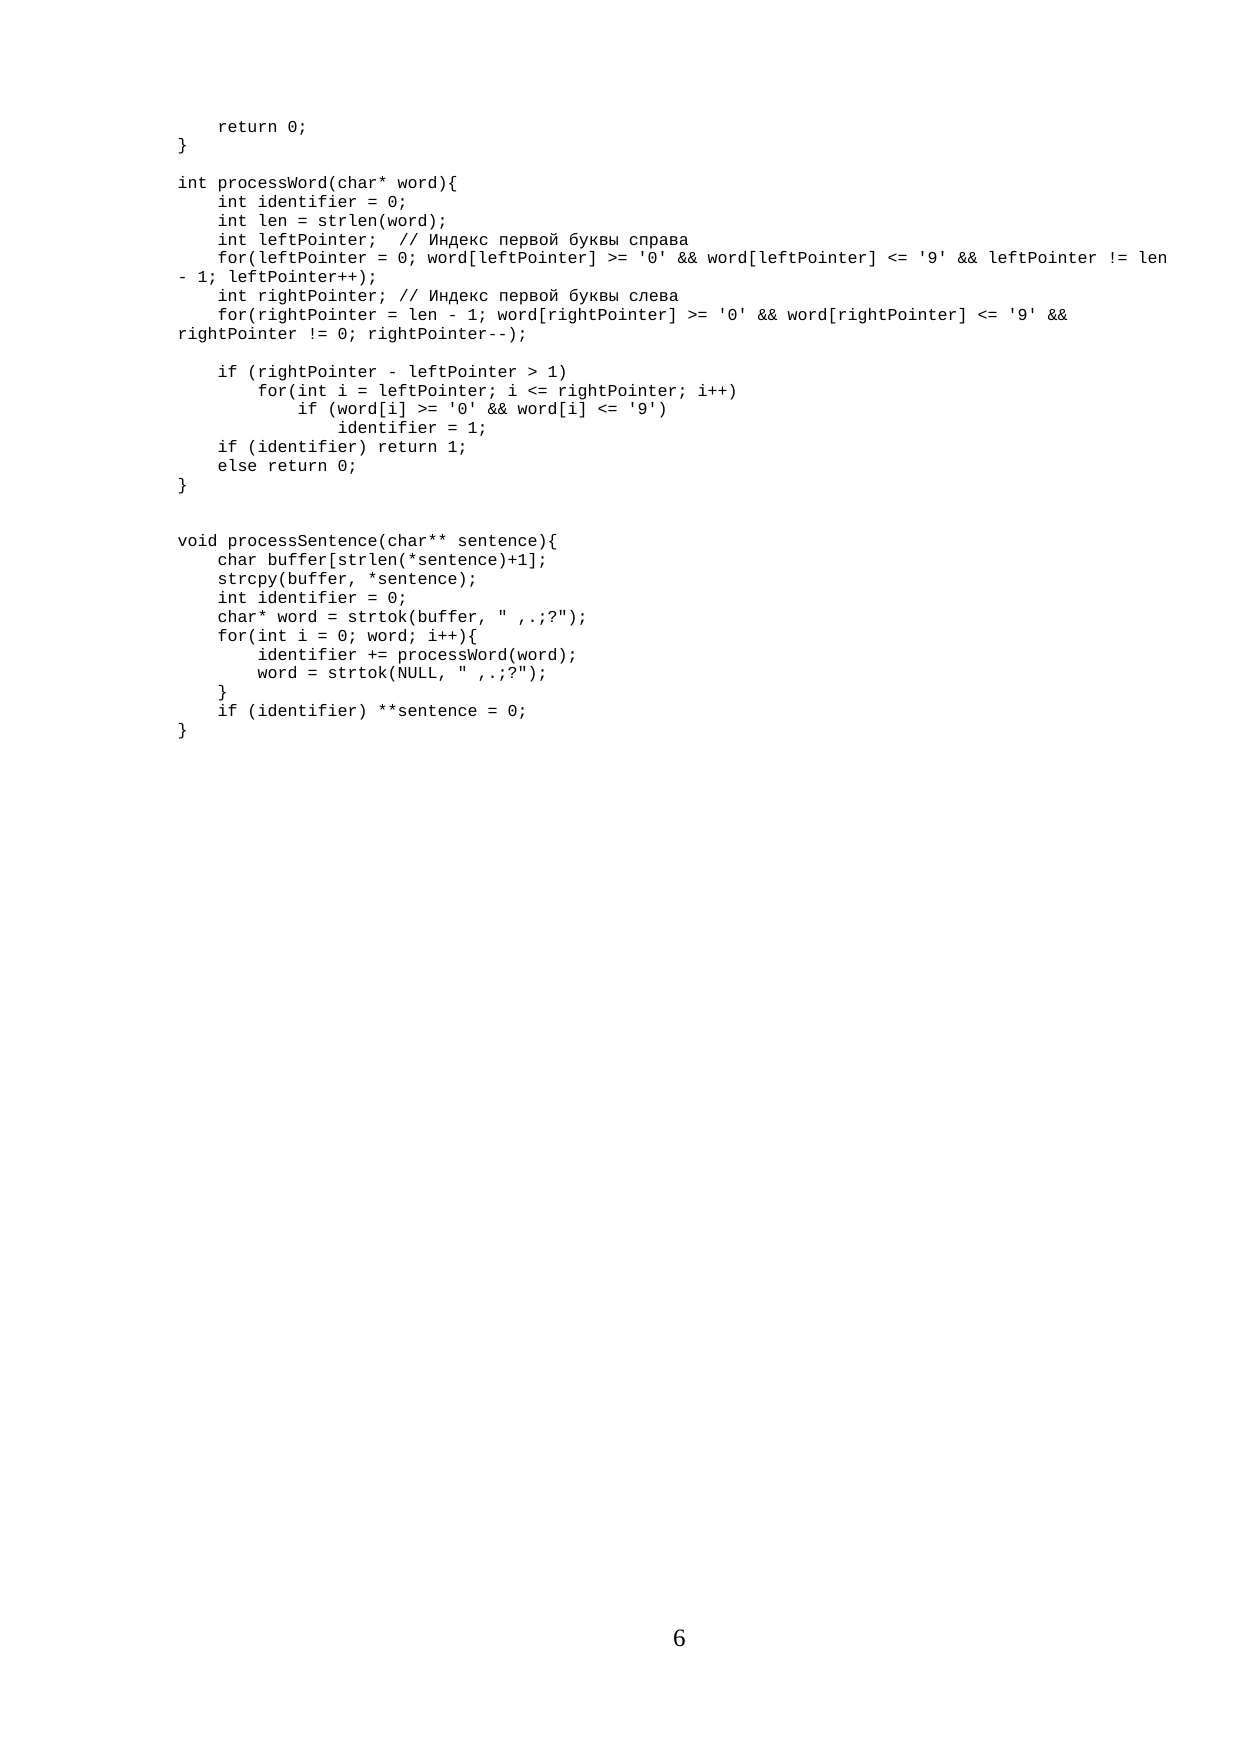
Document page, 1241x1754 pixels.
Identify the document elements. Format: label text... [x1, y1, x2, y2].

text int processWord(char* word){ [177, 175, 1181, 193]
text for(leftPointer = 0; word[leftPointer] >= '0' && word[leftPointer] <= '9' && leftPointer != len - 1; leftPointer++); [177, 250, 1181, 288]
text for(int i = 0; word; i++){ [177, 627, 1181, 646]
text if (word[i] >= '0' && word[i] <= '9') [177, 401, 1181, 420]
text if (identifier) return 1; [177, 439, 1181, 457]
text strcpy(buffer, *sentence); [177, 571, 1181, 589]
text } [177, 137, 1181, 156]
text identifier = 1; [177, 420, 1181, 439]
text char buffer[strlen(*sentence)+1]; [177, 552, 1181, 571]
text int len = strlen(word); [177, 212, 1181, 231]
text int identifier = 0; [177, 193, 1181, 212]
text if (rightPointer - leftPointer > 1) [177, 363, 1181, 382]
text void processSentence(char** sentence){ [177, 533, 1181, 552]
text } [177, 684, 1181, 703]
text for(int i = leftPointer; i <= rightPointer; i++) [177, 382, 1181, 401]
text else return 0; [177, 457, 1181, 476]
text for(rightPointer = len - 1; word[rightPointer] >= '0' && word[rightPointer] <= '9' && rightPointer != 0; rightPointer--); [177, 307, 1181, 344]
text } [177, 721, 1181, 740]
text return 0; [177, 118, 1181, 137]
text int rightPointer; // Индекс первой буквы слева [177, 288, 1181, 307]
text char* word = strtok(buffer, " ,.;?"); [177, 608, 1181, 627]
text int leftPointer; // Индекс первой буквы справа [177, 231, 1181, 250]
text } [177, 476, 1181, 495]
text identifier += processWord(word); [177, 646, 1181, 665]
text int identifier = 0; [177, 589, 1181, 608]
text if (identifier) **sentence = 0; [177, 703, 1181, 721]
text word = strtok(NULL, " ,.;?"); [177, 665, 1181, 684]
